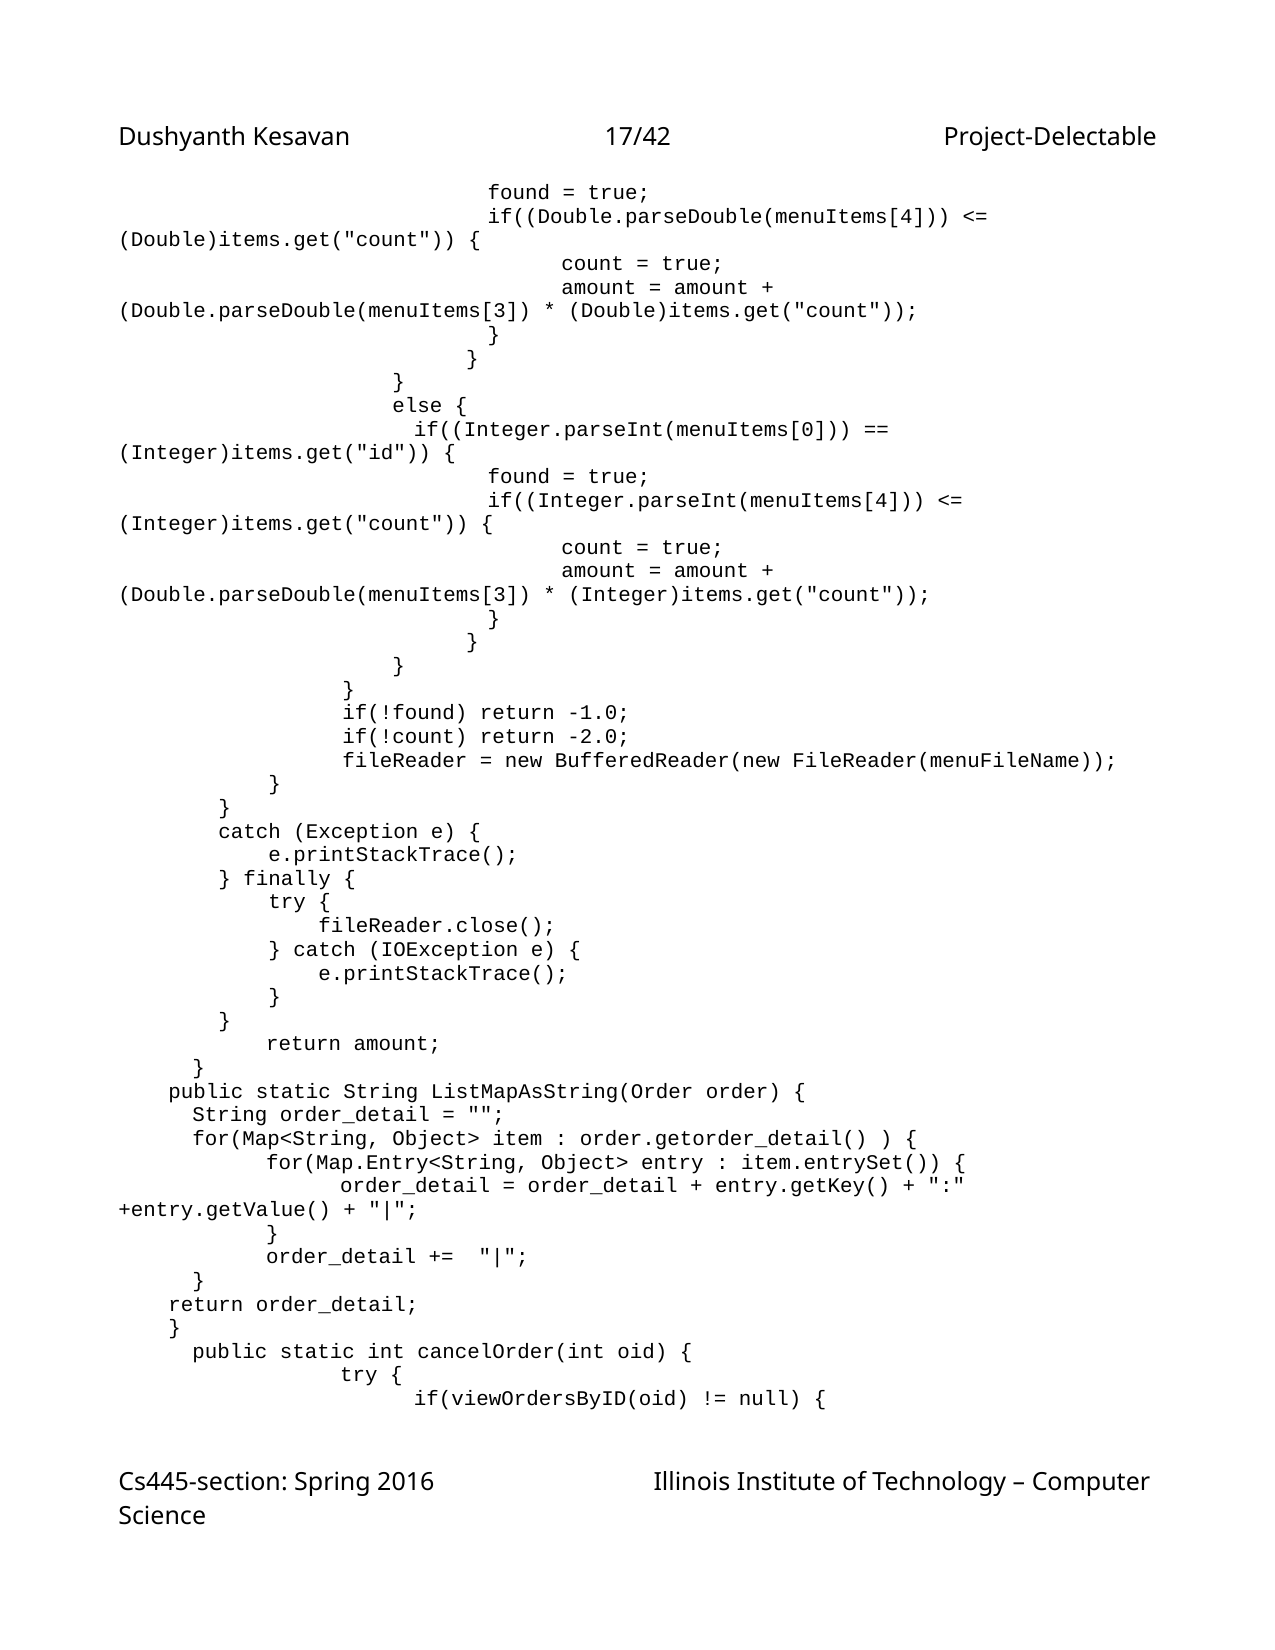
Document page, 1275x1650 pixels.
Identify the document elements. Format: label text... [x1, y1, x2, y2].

text if(viewOrdersByID(oid) != null) { [118, 1388, 1157, 1412]
text if(!count) return -2.0; [118, 726, 1157, 750]
text } [118, 1223, 1157, 1246]
text return amount; [118, 1033, 1157, 1057]
text count = true; [118, 537, 1157, 561]
text } finally { [118, 868, 1157, 892]
text } catch (IOException e) { [118, 939, 1157, 962]
text } [118, 1270, 1157, 1293]
text fileReader = new BufferedReader(new FileReader(menuFileName)); [118, 750, 1157, 773]
text found = true; [118, 182, 1157, 206]
text found = true; [118, 466, 1157, 489]
text e.printStackTrace(); [118, 962, 1157, 986]
text fileReader.close(); [118, 915, 1157, 939]
text } [118, 655, 1157, 679]
text order_detail += "|"; [118, 1246, 1157, 1270]
text } [118, 1057, 1157, 1081]
text } [118, 1010, 1157, 1033]
text if((Integer.parseInt(menuItems[0])) == (Integer)items.get("id")) { [118, 419, 1157, 466]
text e.printStackTrace(); [118, 844, 1157, 868]
text } [118, 348, 1157, 371]
text } [118, 986, 1157, 1010]
text } [118, 324, 1157, 348]
text return order_detail; [118, 1293, 1157, 1317]
text } [118, 1317, 1157, 1341]
text try { [118, 892, 1157, 915]
text count = true; [118, 253, 1157, 277]
text public static int cancelOrder(int oid) { [118, 1341, 1157, 1364]
text } [118, 679, 1157, 702]
text } [118, 631, 1157, 655]
text public static String ListMapAsString(Order order) { [118, 1081, 1157, 1104]
text } [118, 371, 1157, 395]
text try { [118, 1364, 1157, 1388]
text amount = amount + (Double.parseDouble(menuItems[3]) * (Double)items.get("count")); [118, 277, 1157, 324]
text String order_detail = ""; [118, 1104, 1157, 1128]
text if((Integer.parseInt(menuItems[4])) <= (Integer)items.get("count")) { [118, 489, 1157, 537]
text } [118, 797, 1157, 821]
text else { [118, 395, 1157, 419]
text catch (Exception e) { [118, 821, 1157, 844]
text for(Map<String, Object> item : order.getorder_detail() ) { [118, 1128, 1157, 1152]
text if(!found) return -1.0; [118, 702, 1157, 726]
text amount = amount + (Double.parseDouble(menuItems[3]) * (Integer)items.get("count")); [118, 561, 1157, 608]
text if((Double.parseDouble(menuItems[4])) <= (Double)items.get("count")) { [118, 206, 1157, 253]
text order_detail = order_detail + entry.getKey() + ":" +entry.getValue() + "|"; [118, 1175, 1157, 1223]
text for(Map.Entry<String, Object> entry : item.entrySet()) { [118, 1152, 1157, 1175]
text } [118, 773, 1157, 797]
text } [118, 608, 1157, 631]
